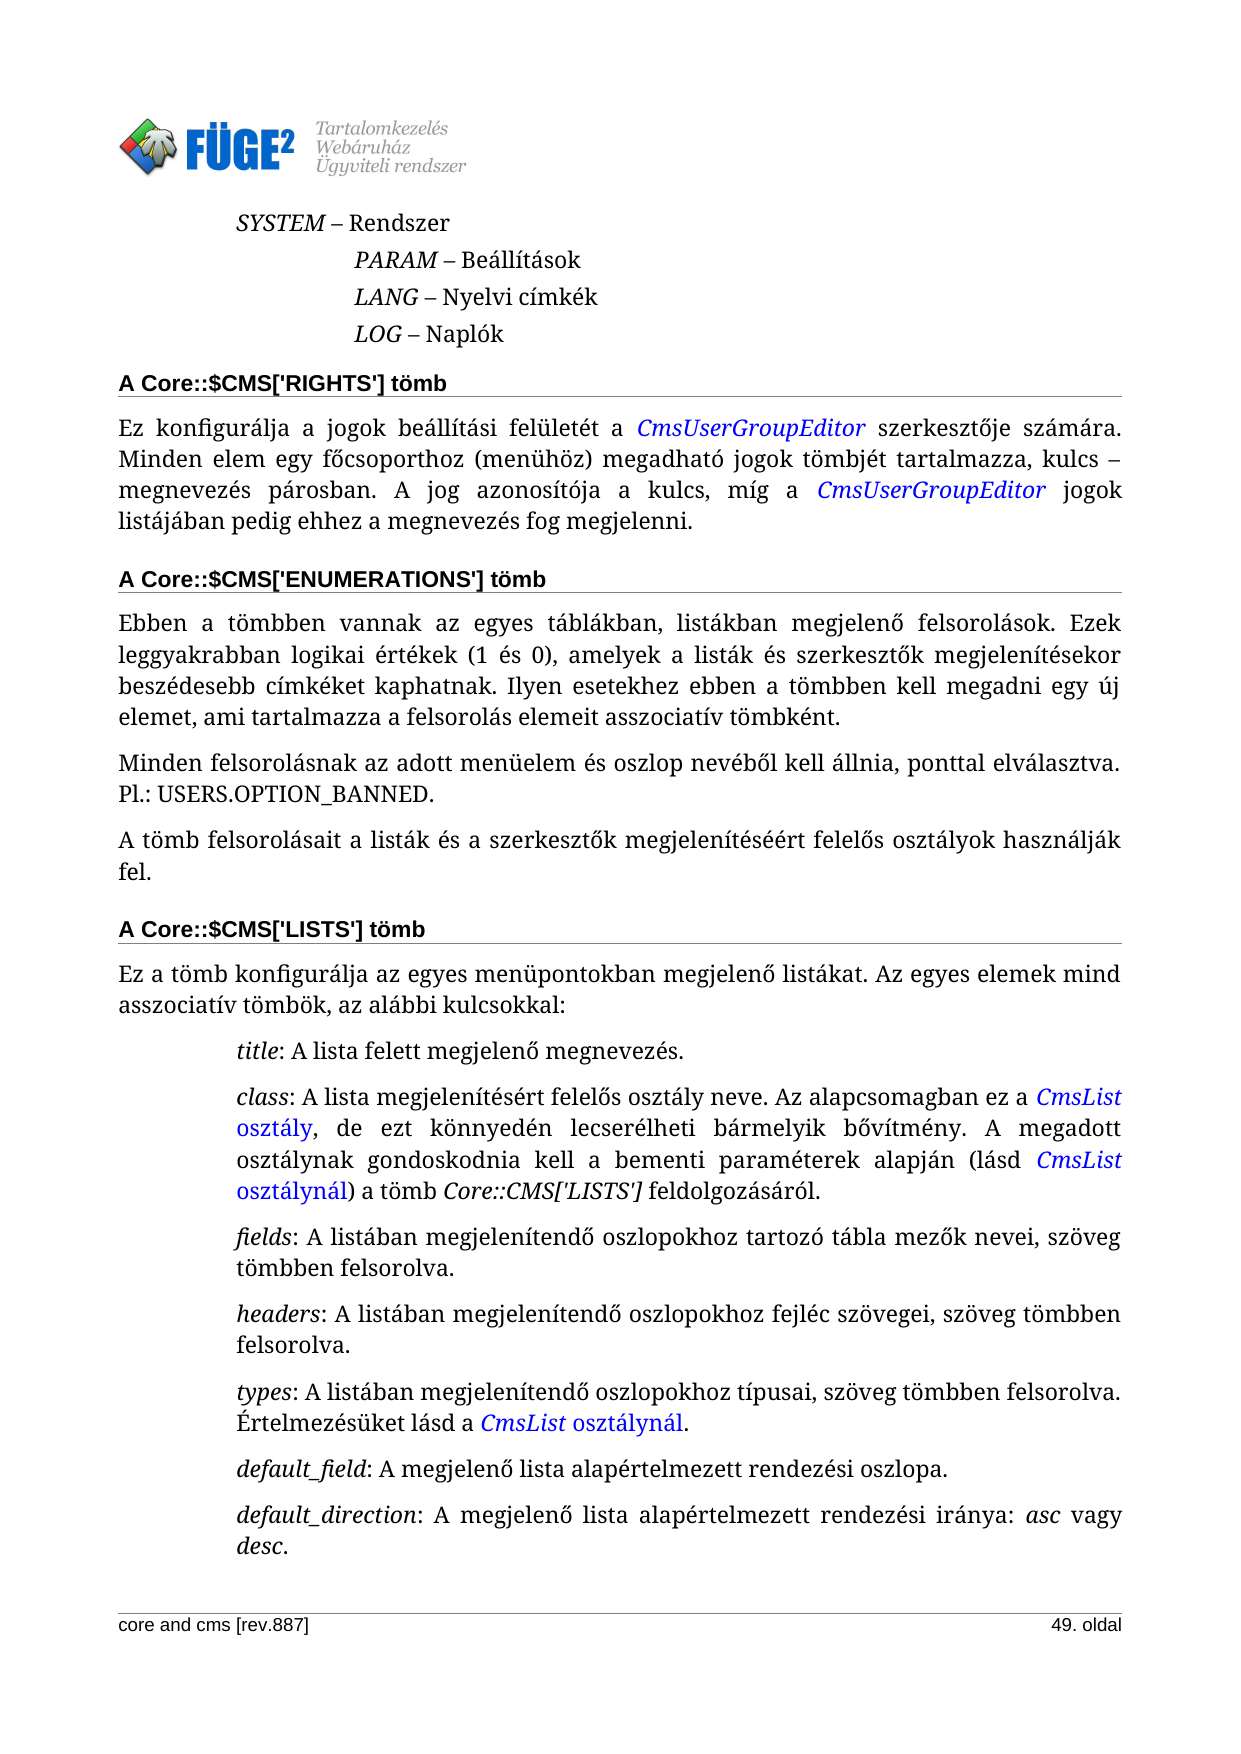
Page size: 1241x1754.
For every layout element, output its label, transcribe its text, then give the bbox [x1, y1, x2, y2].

text default_direction: A megjelenő lista alapértelmezett rendezési iránya: asc vagy desc. [236, 1499, 1122, 1561]
subtitle A Core::$CMS['RIGHTS'] tömb [118, 370, 1122, 396]
subtitle A Core::$CMS['LISTS'] tömb [118, 916, 1122, 943]
text A tömb felsorolásait a listák és a szerkesztők megjelenítéséért felelős osztályok használják fel. [118, 824, 1122, 887]
text headers: A listában megjelenítendő oszlopokhoz fejléc szövegei, szöveg tömbben felsorolva. [236, 1298, 1122, 1361]
text Minden felsorolásnak az adott menüelem és oszlop nevéből kell állnia, ponttal elválasztva. Pl.: USERS.OPTION_BANNED. [118, 747, 1122, 809]
text LOG – Naplók [236, 318, 1122, 349]
text LANG – Nyelvi címkék [236, 281, 1122, 312]
text types: A listában megjelenítendő oszlopokhoz típusai, szöveg tömbben felsorolva. Értelmezésüket lásd a CmsList osztálynál. [236, 1375, 1122, 1438]
text Ez a tömb konfigurálja az egyes menüpontokban megjelenő listákat. Az egyes elemek mind asszociatív tömbök, az alábbi kulcsokkal: [118, 958, 1122, 1020]
subtitle A Core::$CMS['ENUMERATIONS'] tömb [118, 566, 1122, 592]
text PARAM – Beállítások [236, 244, 1122, 275]
text fields: A listában megjelenítendő oszlopokhoz tartozó tábla mezők nevei, szöveg tömbben felsorolva. [236, 1221, 1122, 1283]
text default_field: A megjelenő lista alapértelmezett rendezési oszlopa. [236, 1453, 1122, 1484]
text Ebben a tömbben vannak az egyes táblákban, listákban megjelenő felsorolások. Ezek leggyakrabban logikai értékek (1 és 0), amelyek a listák és szerkesztők megjelenítésekor beszédesebb címkéket kaphatnak. Ilyen esetekhez ebben a tömbben kell megadni egy új elemet, ami tartalmazza a felsorolás elemeit asszociatív tömbként. [118, 607, 1122, 732]
text class: A lista megjelenítésért felelős osztály neve. Az alapcsomagban ez a CmsList osztály, de ezt könnyedén lecserélheti bármelyik bővítmény. A megadott osztálynak gondoskodnia kell a bementi paraméterek alapján (lásd CmsList osztálynál) a tömb Core::CMS['LISTS'] feldolgozásáról. [236, 1081, 1122, 1206]
text title: A lista felett megjelenő megnevezés. [236, 1035, 1122, 1066]
text Ez konfigurálja a jogok beállítási felületét a CmsUserGroupEditor szerkesztője számára. Minden elem egy főcsoporthoz (menühöz) megadható jogok tömbjét tartalmazza, kulcs – megnevezés párosban. A jog azonosítója a kulcs, míg a CmsUserGroupEditor jogok listájában pedig ehhez a megnevezés fog megjelenni. [118, 411, 1122, 536]
picture [118, 118, 473, 177]
text SYSTEM – Rendszer [236, 207, 1122, 238]
